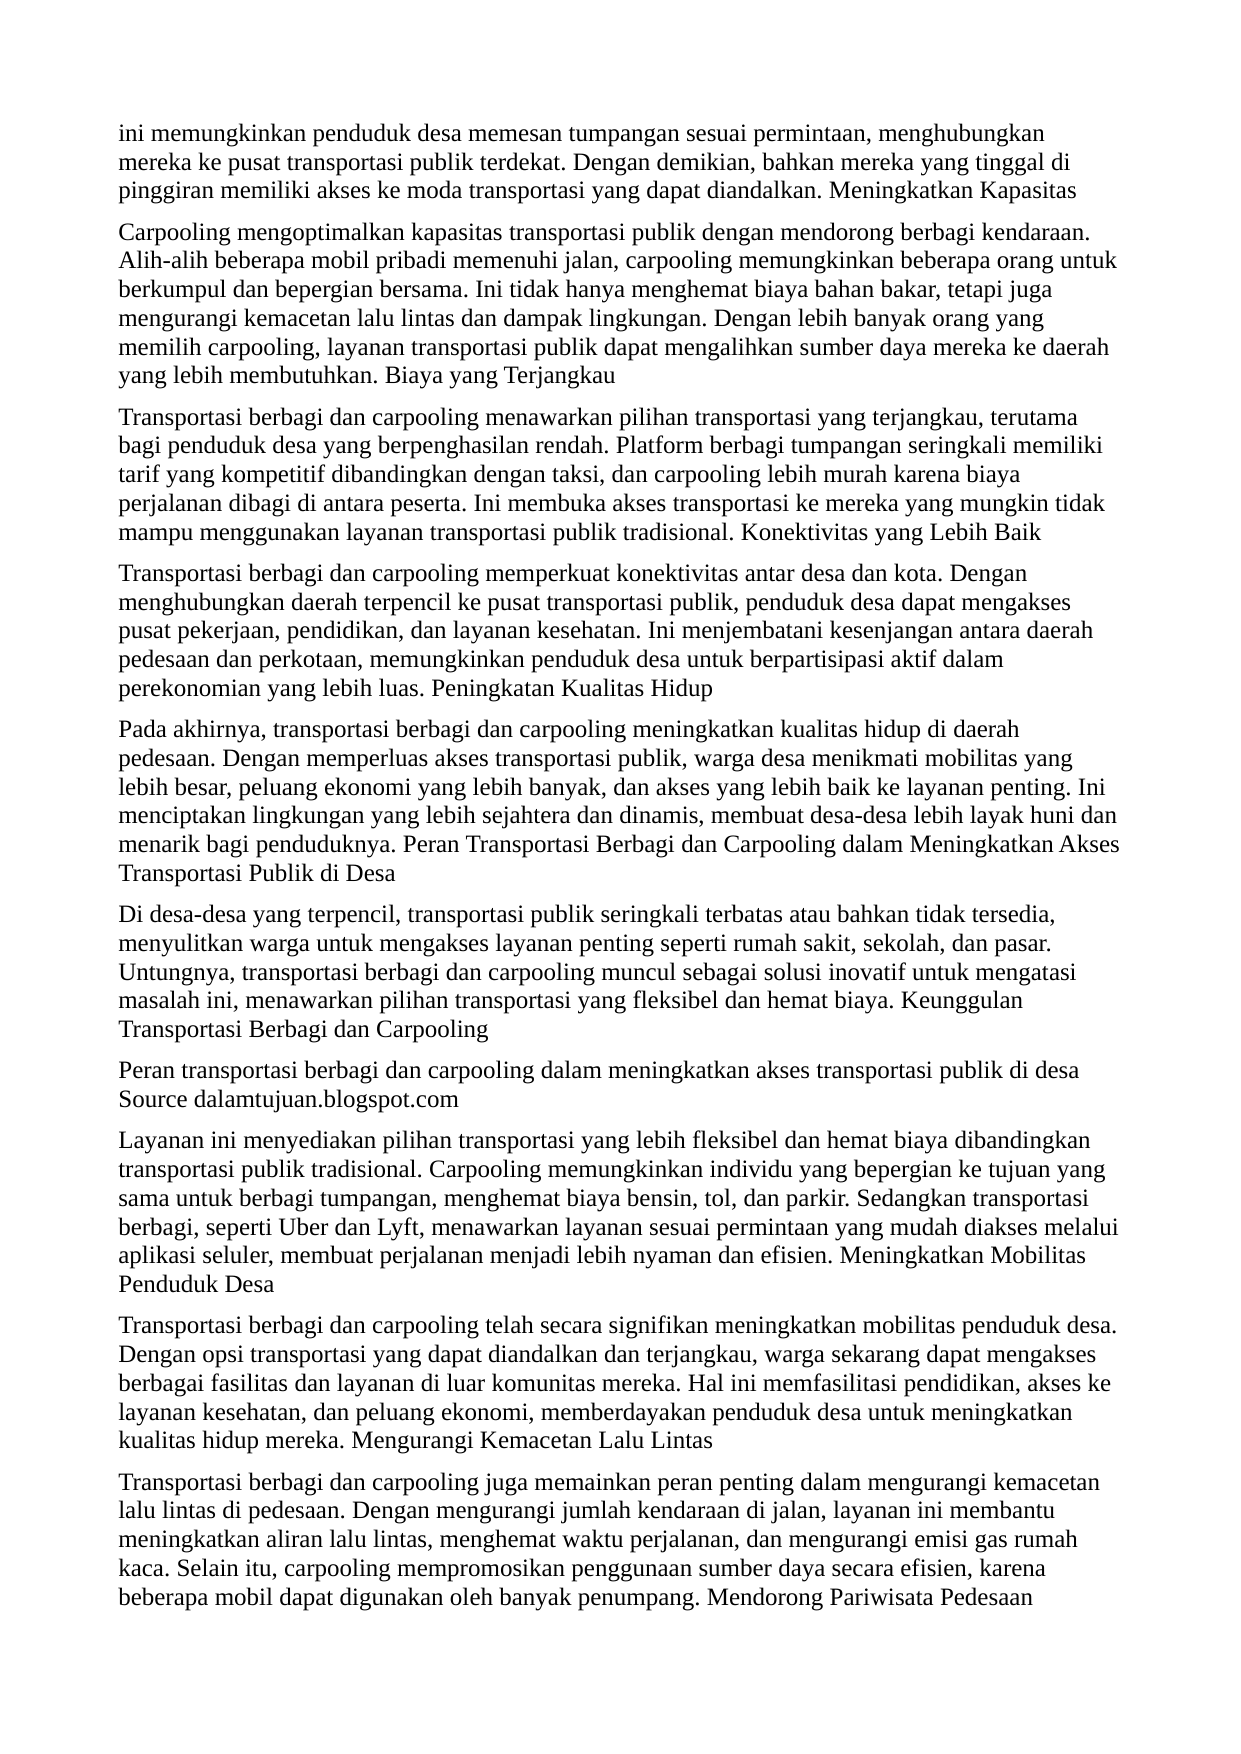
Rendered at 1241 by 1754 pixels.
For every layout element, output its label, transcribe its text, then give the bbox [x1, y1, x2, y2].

text Carpooling mengoptimalkan kapasitas transportasi publik dengan mendorong berbagi kendaraan. Alih-alih beberapa mobil pribadi memenuhi jalan, carpooling memungkinkan beberapa orang untuk berkumpul dan bepergian bersama. Ini tidak hanya menghemat biaya bahan bakar, tetapi juga mengurangi kemacetan lalu lintas dan dampak lingkungan. Dengan lebih banyak orang yang memilih carpooling, layanan transportasi publik dapat mengalihkan sumber daya mereka ke daerah yang lebih membutuhkan. Biaya yang Terjangkau [118, 217, 1122, 389]
text Peran transportasi berbagi dan carpooling dalam meningkatkan akses transportasi publik di desa Source dalamtujuan.blogspot.com [118, 1056, 1122, 1113]
text Transportasi berbagi dan carpooling menawarkan pilihan transportasi yang terjangkau, terutama bagi penduduk desa yang berpenghasilan rendah. Platform berbagi tumpangan seringkali memiliki tarif yang kompetitif dibandingkan dengan taksi, dan carpooling lebih murah karena biaya perjalanan dibagi di antara peserta. Ini membuka akses transportasi ke mereka yang mungkin tidak mampu menggunakan layanan transportasi publik tradisional. Konektivitas yang Lebih Baik [118, 402, 1122, 546]
text Layanan ini menyediakan pilihan transportasi yang lebih fleksibel dan hemat biaya dibandingkan transportasi publik tradisional. Carpooling memungkinkan individu yang bepergian ke tujuan yang sama untuk berbagi tumpangan, menghemat biaya bensin, tol, dan parkir. Sedangkan transportasi berbagi, seperti Uber dan Lyft, menawarkan layanan sesuai permintaan yang mudah diakses melalui aplikasi seluler, membuat perjalanan menjadi lebih nyaman dan efisien. Meningkatkan Mobilitas Penduduk Desa [118, 1126, 1122, 1298]
text Di desa-desa yang terpencil, transportasi publik seringkali terbatas atau bahkan tidak tersedia, menyulitkan warga untuk mengakses layanan penting seperti rumah sakit, sekolah, dan pasar. Untungnya, transportasi berbagi dan carpooling muncul sebagai solusi inovatif untuk mengatasi masalah ini, menawarkan pilihan transportasi yang fleksibel dan hemat biaya. Keunggulan Transportasi Berbagi dan Carpooling [118, 899, 1122, 1043]
text Pada akhirnya, transportasi berbagi dan carpooling meningkatkan kualitas hidup di daerah pedesaan. Dengan memperluas akses transportasi publik, warga desa menikmati mobilitas yang lebih besar, peluang ekonomi yang lebih banyak, dan akses yang lebih baik ke layanan penting. Ini menciptakan lingkungan yang lebih sejahtera dan dinamis, membuat desa-desa lebih layak huni dan menarik bagi penduduknya. Peran Transportasi Berbagi dan Carpooling dalam Meningkatkan Akses Transportasi Publik di Desa [118, 714, 1122, 887]
text Transportasi berbagi dan carpooling juga memainkan peran penting dalam mengurangi kemacetan lalu lintas di pedesaan. Dengan mengurangi jumlah kendaraan di jalan, layanan ini membantu meningkatkan aliran lalu lintas, menghemat waktu perjalanan, dan mengurangi emisi gas rumah kaca. Selain itu, carpooling mempromosikan penggunaan sumber daya secara efisien, karena beberapa mobil dapat digunakan oleh banyak penumpang. Mendorong Pariwisata Pedesaan [118, 1467, 1122, 1611]
text Transportasi berbagi dan carpooling telah secara signifikan meningkatkan mobilitas penduduk desa. Dengan opsi transportasi yang dapat diandalkan dan terjangkau, warga sekarang dapat mengakses berbagai fasilitas dan layanan di luar komunitas mereka. Hal ini memfasilitasi pendidikan, akses ke layanan kesehatan, dan peluang ekonomi, memberdayakan penduduk desa untuk meningkatkan kualitas hidup mereka. Mengurangi Kemacetan Lalu Lintas [118, 1311, 1122, 1454]
text ini memungkinkan penduduk desa memesan tumpangan sesuai permintaan, menghubungkan mereka ke pusat transportasi publik terdekat. Dengan demikian, bahkan mereka yang tinggal di pinggiran memiliki akses ke moda transportasi yang dapat diandalkan. Meningkatkan Kapasitas [118, 118, 1122, 204]
text Transportasi berbagi dan carpooling memperkuat konektivitas antar desa dan kota. Dengan menghubungkan daerah terpencil ke pusat transportasi publik, penduduk desa dapat mengakses pusat pekerjaan, pendidikan, dan layanan kesehatan. Ini menjembatani kesenjangan antara daerah pedesaan dan perkotaan, memungkinkan penduduk desa untuk berpartisipasi aktif dalam perekonomian yang lebih luas. Peningkatan Kualitas Hidup [118, 558, 1122, 702]
